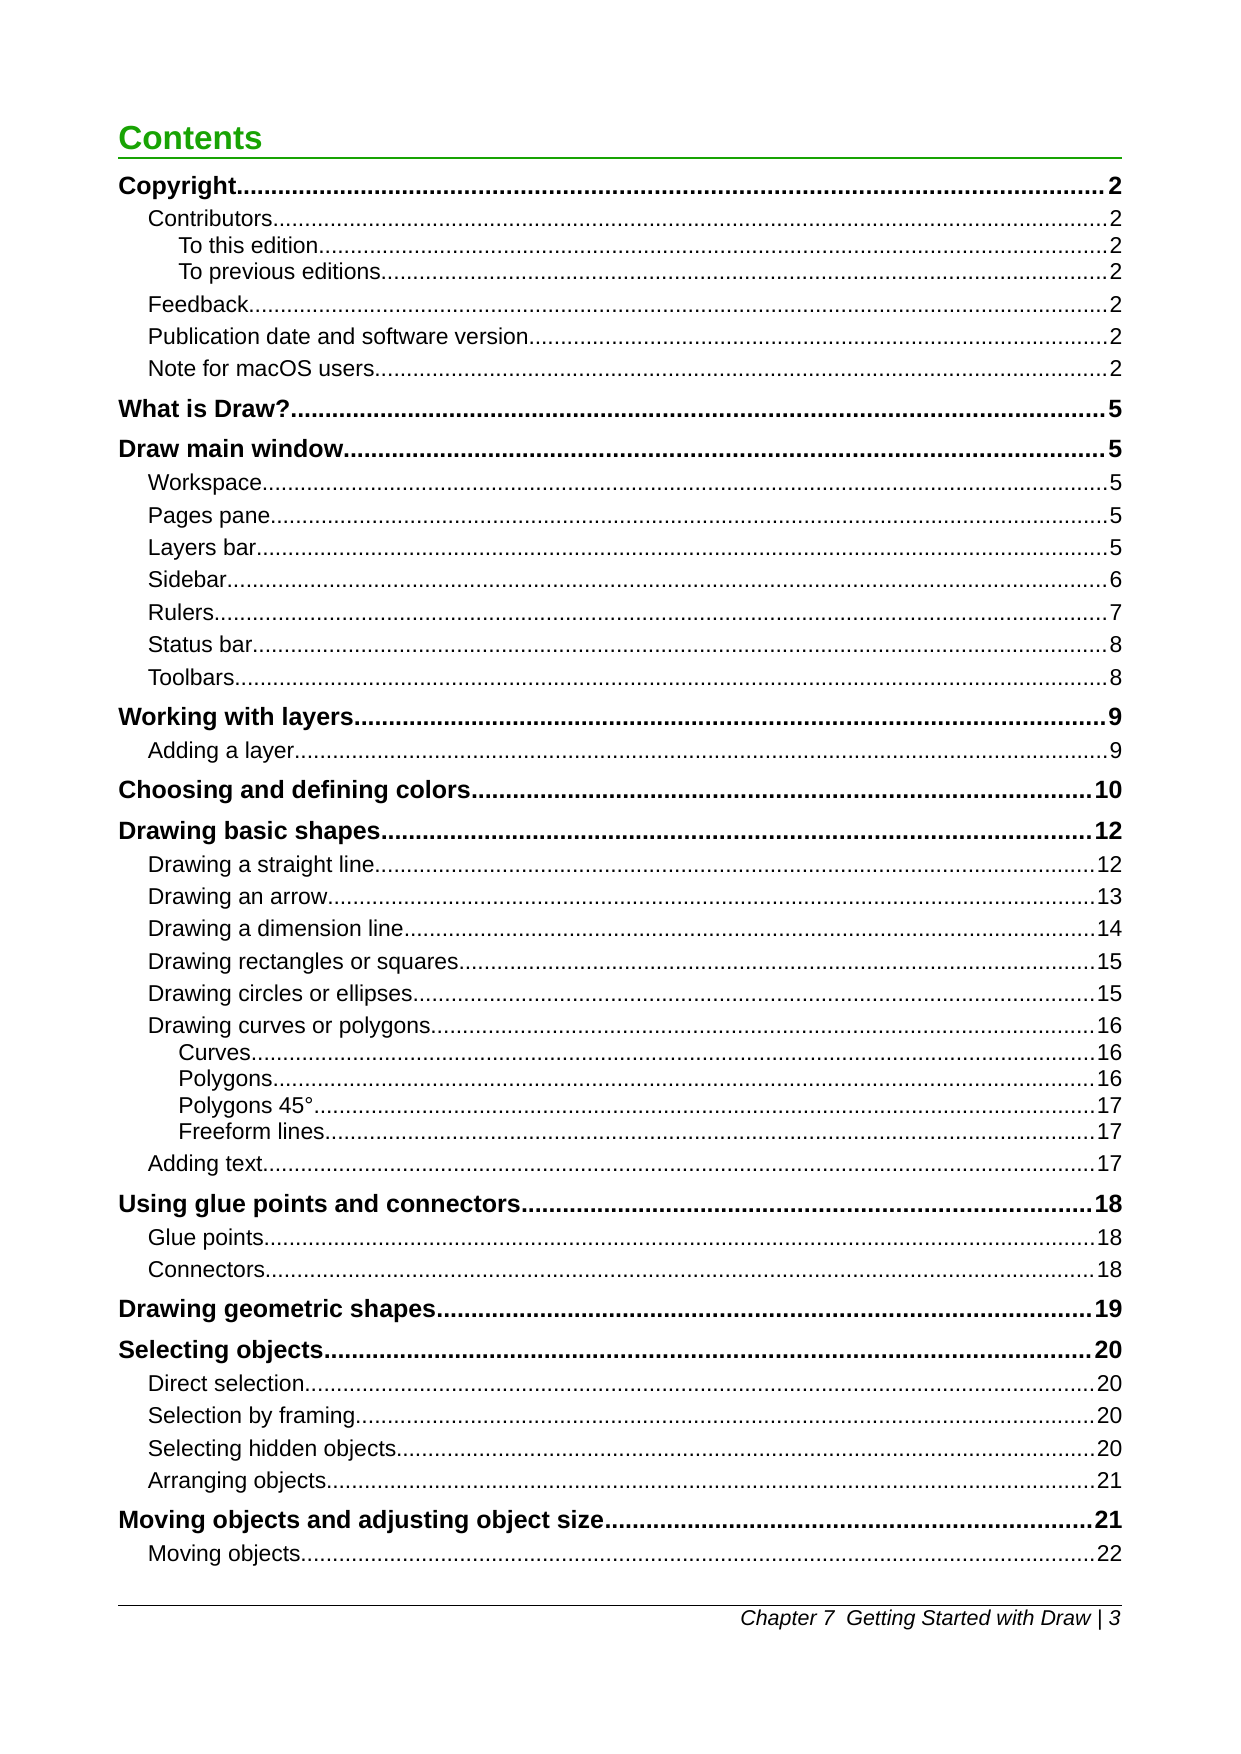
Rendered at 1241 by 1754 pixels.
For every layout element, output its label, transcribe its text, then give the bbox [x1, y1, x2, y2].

text Moving objects and adjusting object size 21 [118, 1505, 1122, 1534]
text Copyright 2 [118, 171, 1122, 199]
text Sidebar 6 [148, 566, 1122, 593]
text Polygons 45° 17 [178, 1092, 1122, 1118]
text Drawing circles or ellipses 15 [148, 980, 1122, 1006]
text Glue points 18 [148, 1223, 1122, 1250]
text Connectors 18 [148, 1256, 1122, 1282]
text Drawing curves or polygons 16 [148, 1012, 1122, 1039]
text Selecting hidden objects 20 [148, 1434, 1122, 1461]
subtitle Contents [118, 118, 1122, 157]
text Draw main window 5 [118, 434, 1122, 463]
text Using glue points and connectors 18 [118, 1189, 1122, 1217]
text Feedback 2 [148, 291, 1122, 317]
text Drawing basic shapes 12 [118, 816, 1122, 844]
text To this edition 2 [178, 232, 1122, 258]
text Drawing a straight line 12 [148, 851, 1122, 877]
text Selection by framing 20 [148, 1402, 1122, 1428]
text Drawing a dimension line 14 [148, 915, 1122, 942]
text Rulers 7 [148, 599, 1122, 625]
text Working with layers 9 [118, 702, 1122, 731]
text Workspace 5 [148, 469, 1122, 496]
text Direct selection 20 [148, 1370, 1122, 1396]
text Pages pane 5 [148, 502, 1122, 528]
text Note for macOS users 2 [148, 355, 1122, 382]
text Drawing rectangles or squares 15 [148, 948, 1122, 974]
text Choosing and defining colors 10 [118, 775, 1122, 804]
text Contributors 2 [148, 205, 1122, 232]
text Arranging objects 21 [148, 1467, 1122, 1493]
text Toolbars 8 [148, 663, 1122, 690]
text Polygons 16 [178, 1065, 1122, 1092]
text To previous editions 2 [178, 258, 1122, 284]
text Freeform lines 17 [178, 1118, 1122, 1144]
text Moving objects 22 [148, 1540, 1122, 1566]
text Adding text 17 [148, 1150, 1122, 1177]
text Drawing geometric shapes 19 [118, 1294, 1122, 1323]
text Publication date and software version 2 [148, 323, 1122, 349]
text Status bar 8 [148, 631, 1122, 657]
text Adding a layer 9 [148, 737, 1122, 763]
text Drawing an arrow 13 [148, 883, 1122, 909]
text Selecting objects 20 [118, 1335, 1122, 1364]
text What is Draw? 5 [118, 394, 1122, 422]
text Curves 16 [178, 1039, 1122, 1065]
text Layers bar 5 [148, 534, 1122, 560]
